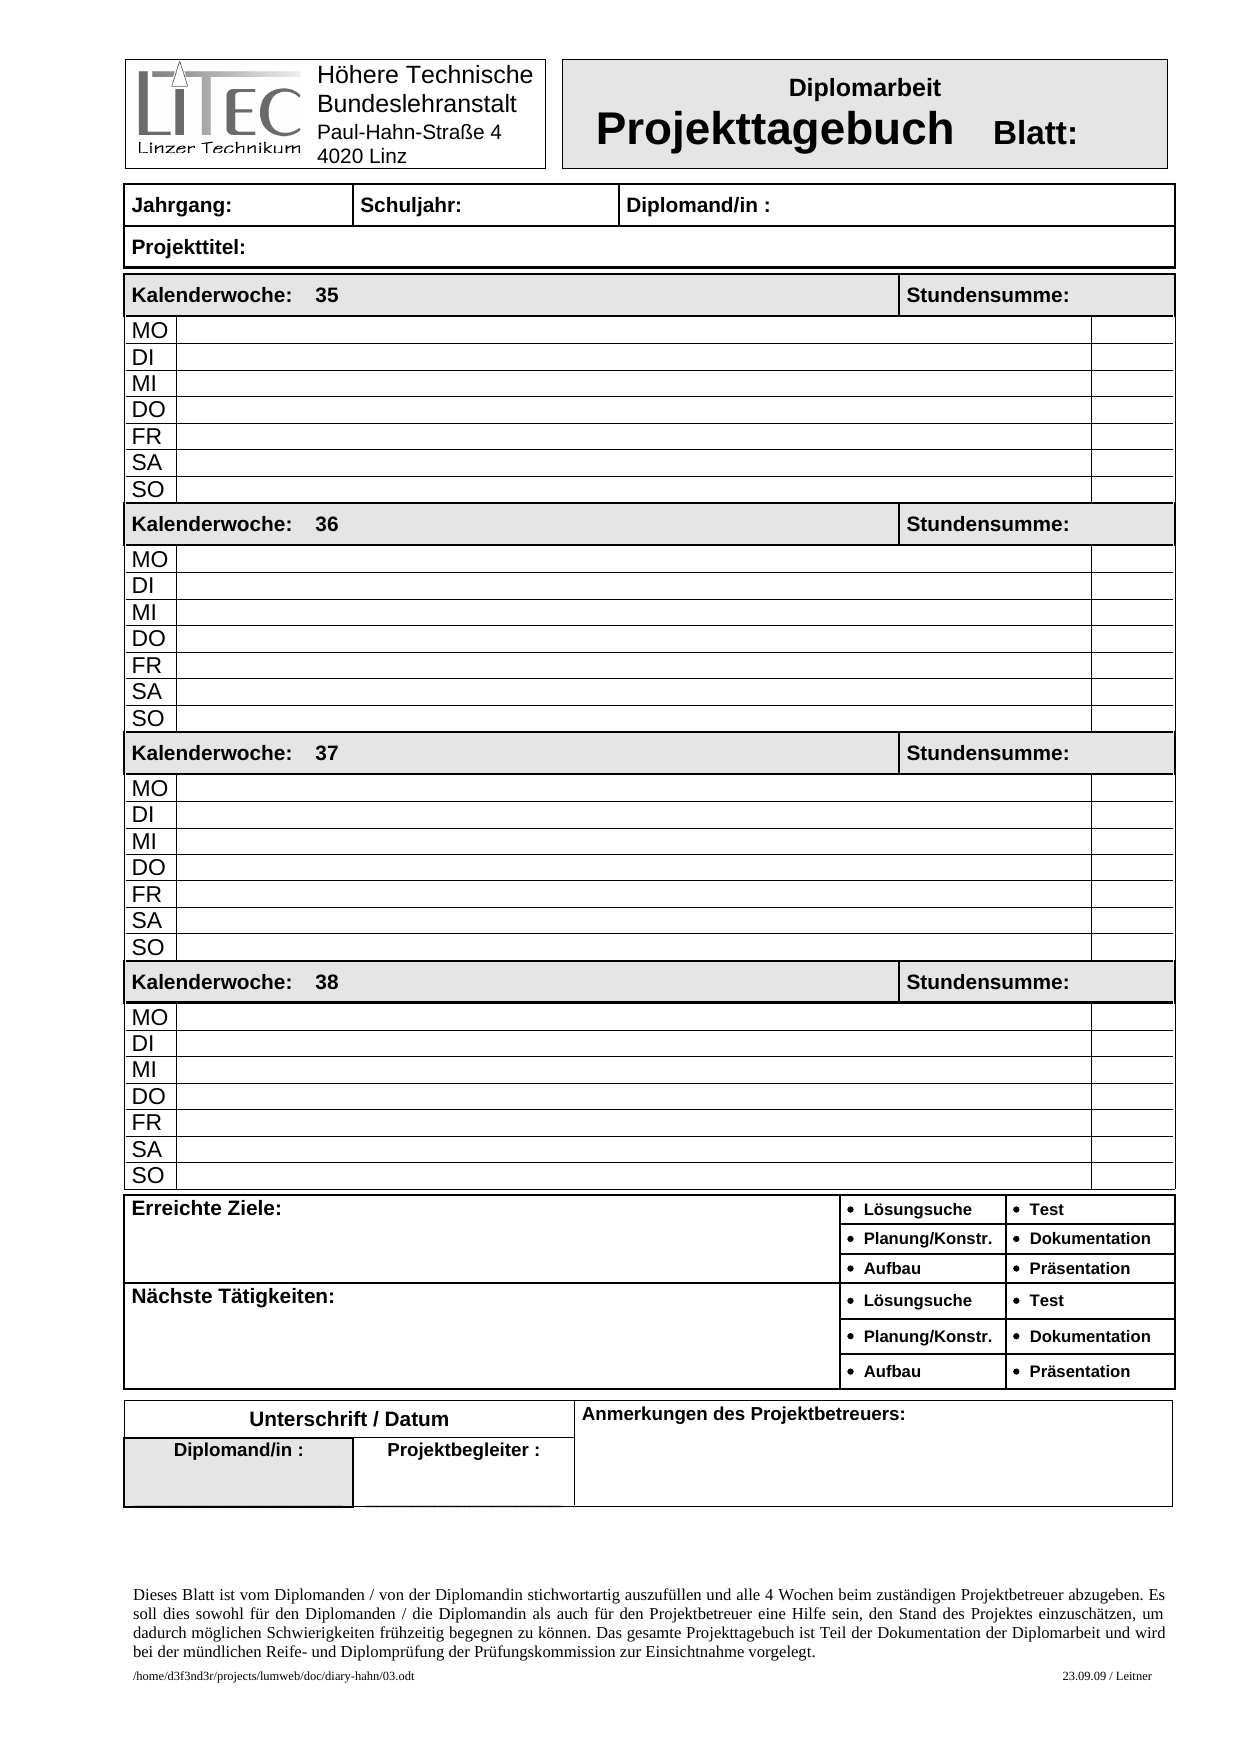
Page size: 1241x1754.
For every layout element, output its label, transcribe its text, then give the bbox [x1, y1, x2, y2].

table_cell [1092, 370, 1175, 396]
table_cell [1092, 1136, 1175, 1162]
table_cell DI [125, 572, 176, 599]
table_cell [177, 1057, 1091, 1083]
table_cell [1092, 423, 1175, 449]
table_cell FR [125, 880, 176, 907]
table_cell [1092, 705, 1175, 731]
table_cell [1092, 343, 1175, 370]
table_header Anmerkungen des Projektbetreuers: [574, 1401, 1172, 1506]
table_cell Stundensumme: [900, 960, 1174, 1001]
table_cell SO [125, 476, 176, 502]
table_cell [177, 1004, 1091, 1030]
table_cell [1092, 773, 1175, 801]
table_cell [177, 317, 1091, 343]
table_cell [1092, 801, 1175, 827]
table_cell [177, 653, 1091, 678]
table_cell [1092, 1030, 1175, 1056]
table_cell [177, 934, 1091, 960]
table_cell DI [125, 343, 176, 370]
table_cell MI [125, 1056, 176, 1083]
table_cell SO [125, 705, 176, 731]
table_cell [1092, 652, 1175, 678]
table_cell [1092, 1083, 1175, 1109]
table_cell [177, 450, 1091, 476]
table_cell  Aufbau [841, 1355, 1005, 1388]
table_cell Kalenderwoche: 37 [125, 731, 898, 773]
table_cell SA [125, 907, 176, 933]
table_header Diplomand/in : [620, 185, 1174, 225]
table_cell [1092, 625, 1175, 652]
table_cell [177, 344, 1091, 370]
table_cell [1092, 933, 1175, 960]
table_cell DO [125, 1083, 176, 1109]
table_cell [177, 546, 1091, 572]
table_cell Diplomand/in : __________________ [125, 1439, 352, 1506]
table_cell DO [125, 625, 176, 652]
table_cell  Lösungsuche [841, 1284, 1005, 1317]
table_cell [1092, 828, 1175, 854]
table_cell FR [125, 652, 176, 678]
table_cell [177, 477, 1091, 502]
table_cell MI [125, 599, 176, 625]
table_cell [1092, 880, 1175, 907]
table_cell MI [125, 370, 176, 396]
table_cell [1092, 1109, 1175, 1136]
table_cell  Aufbau [841, 1255, 1005, 1282]
table_cell [1092, 599, 1175, 625]
table_cell [1092, 315, 1175, 343]
table_cell DO [125, 396, 176, 423]
table_cell SO [125, 1162, 176, 1189]
table_header  Test [1007, 1196, 1174, 1223]
table_cell [1092, 476, 1175, 502]
table_cell [177, 397, 1091, 423]
table_cell [177, 908, 1091, 933]
table_cell MO [125, 544, 176, 572]
table_cell DI [125, 1030, 176, 1056]
table_cell [177, 1084, 1091, 1109]
table_cell Projekttitel: [125, 227, 1174, 266]
table_cell DI [125, 801, 176, 827]
table_cell Projektbegleiter : _________________ [354, 1438, 574, 1506]
table_cell [1092, 907, 1175, 933]
table_cell [177, 600, 1091, 625]
table_cell MO [125, 1001, 176, 1030]
table_header Kalenderwoche: 35 [125, 275, 898, 315]
table_cell  Dokumentation [1007, 1320, 1174, 1353]
table_cell [1092, 449, 1175, 476]
table_cell Kalenderwoche: 38 [125, 960, 898, 1001]
table_cell Stundensumme: [900, 731, 1174, 773]
table_cell  Planung/Konstr. [841, 1320, 1005, 1353]
table_cell DO [125, 854, 176, 880]
table_cell Kalenderwoche: 36 [125, 502, 898, 544]
table_cell [177, 802, 1091, 827]
table_cell  Präsentation [1007, 1255, 1174, 1282]
table_cell [177, 1137, 1091, 1162]
table_header  Lösungsuche [841, 1196, 1005, 1223]
table_cell  Test [1007, 1284, 1174, 1317]
table_cell [177, 706, 1091, 731]
table_cell [1092, 1056, 1175, 1083]
table_cell [177, 855, 1091, 880]
table_cell [177, 775, 1091, 801]
table_cell SO [125, 933, 176, 960]
table_cell [177, 679, 1091, 704]
table_cell [1092, 544, 1175, 572]
table_header Jahrgang: [125, 185, 352, 225]
table_cell Stundensumme: [900, 502, 1174, 544]
table_cell [177, 1110, 1091, 1136]
table_cell [177, 371, 1091, 396]
table_cell [177, 626, 1091, 652]
table_cell Nächste Tätigkeiten: [125, 1284, 839, 1388]
table_cell [1092, 572, 1175, 599]
table_cell [177, 1031, 1091, 1056]
table_cell [177, 573, 1091, 599]
table_cell MO [125, 773, 176, 801]
table_header Erreichte Ziele: [125, 1196, 839, 1282]
table_header Schuljahr: [354, 185, 618, 225]
table_cell [177, 1163, 1091, 1189]
table_cell [177, 829, 1091, 854]
table_cell MO [125, 315, 176, 343]
table_cell [1092, 678, 1175, 704]
table_cell  Präsentation [1007, 1355, 1174, 1388]
table_cell SA [125, 1136, 176, 1162]
table_header Unterschrift / Datum [125, 1401, 574, 1437]
table_cell MI [125, 828, 176, 854]
table_cell [1092, 1001, 1175, 1030]
table_cell FR [125, 1109, 176, 1136]
table_cell [1092, 1162, 1175, 1189]
table_cell [1092, 396, 1175, 423]
table_cell  Dokumentation [1007, 1225, 1174, 1252]
table_header Stundensumme: [900, 275, 1174, 315]
table_cell [1092, 854, 1175, 880]
table_cell SA [125, 449, 176, 476]
table_cell  Planung/Konstr. [841, 1225, 1005, 1252]
table_cell FR [125, 423, 176, 449]
table_cell [177, 424, 1091, 449]
table_cell SA [125, 678, 176, 704]
table_cell [177, 881, 1091, 907]
